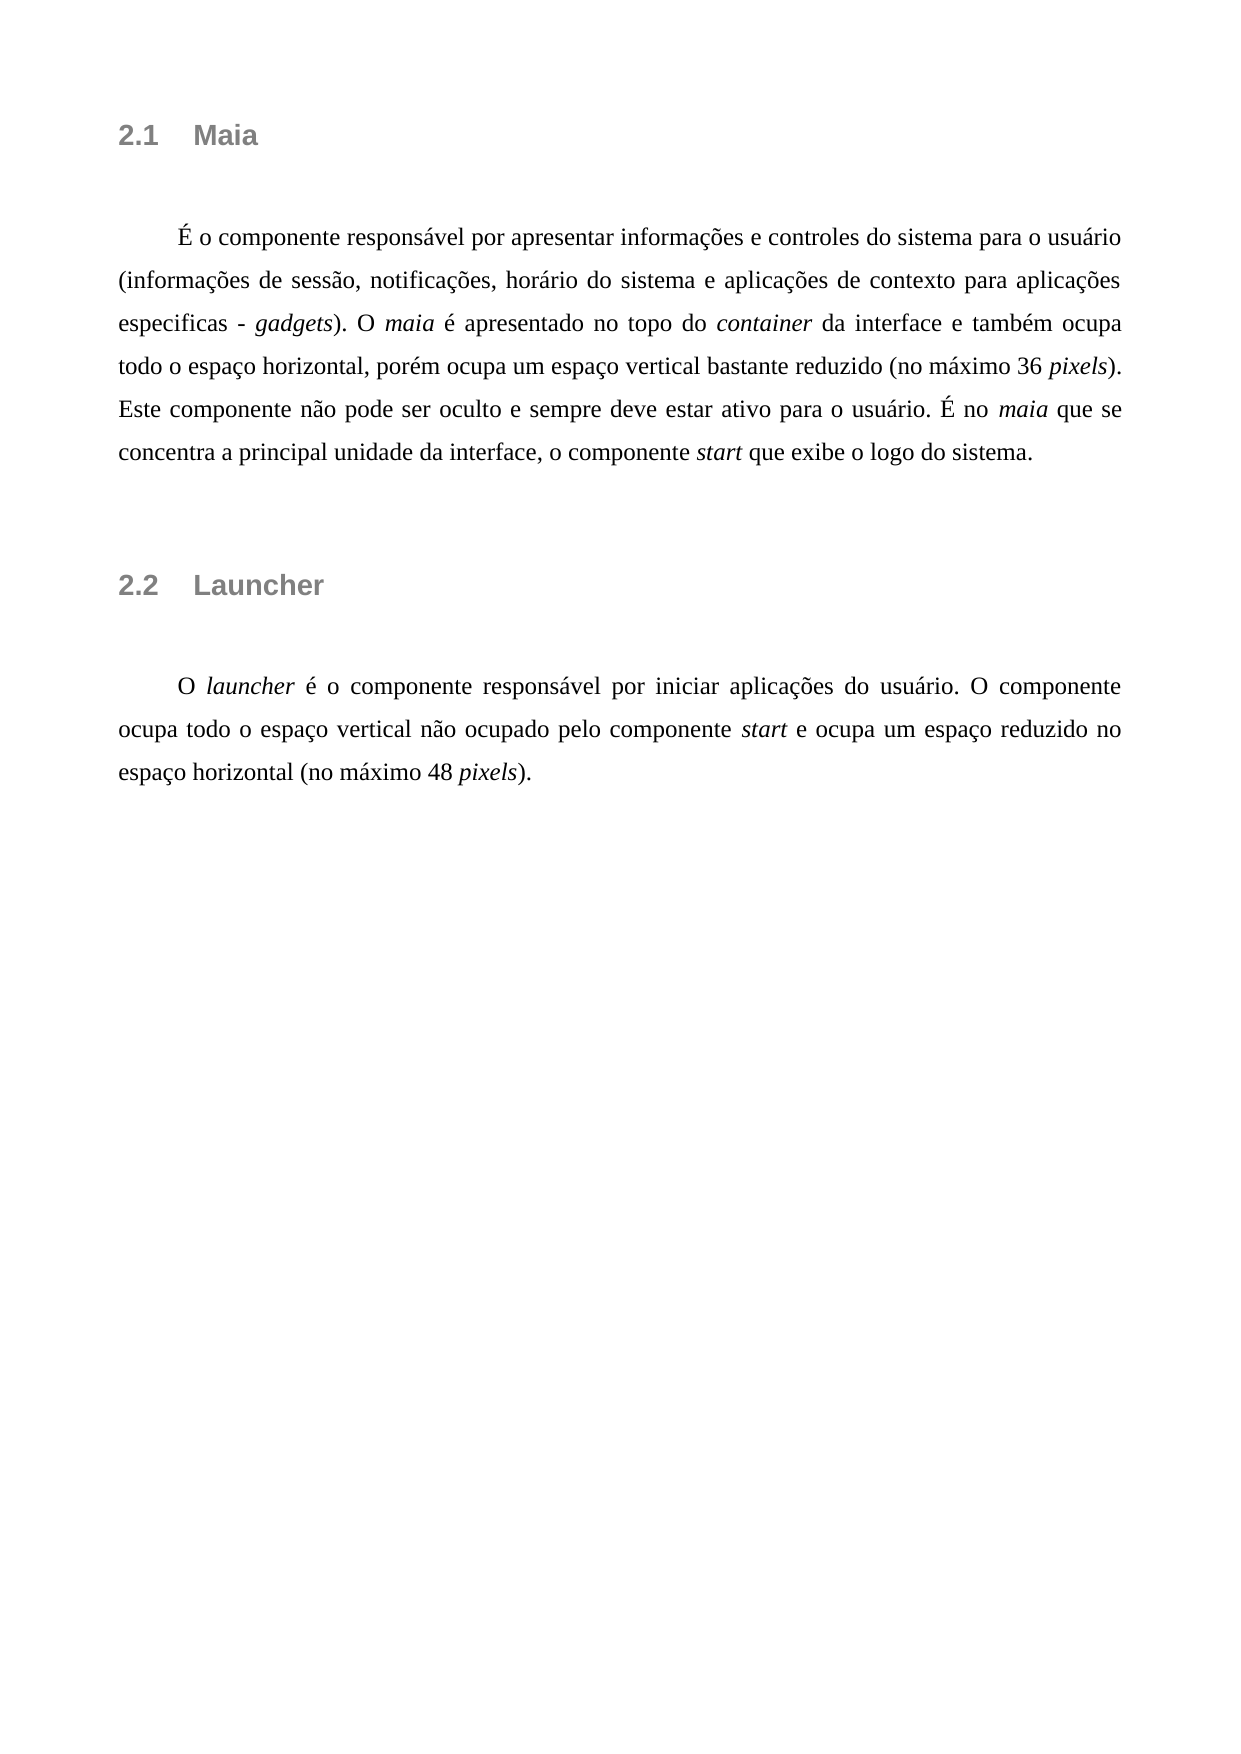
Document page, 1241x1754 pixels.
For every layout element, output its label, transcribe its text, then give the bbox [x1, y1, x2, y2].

subtitle Maia [118, 118, 1122, 152]
subtitle Launcher [118, 567, 1122, 601]
text O launcher é o componente responsável por iniciar aplicações do usuário. O componente ocupa todo o espaço vertical não ocupado pelo componente start e ocupa um espaço reduzido no espaço horizontal (no máximo 48 pixels). [118, 671, 1122, 786]
text É o componente responsável por apresentar informações e controles do sistema para o usuário (informações de sessão, notificações, horário do sistema e aplicações de contexto para aplicações especificas - gadgets). O maia é apresentado no topo do container da interface e também ocupa todo o espaço horizontal, porém ocupa um espaço vertical bastante reduzido (no máximo 36 pixels). Este componente não pode ser oculto e sempre deve estar ativo para o usuário. É no maia que se concentra a principal unidade da interface, o componente start que exibe o logo do sistema. [118, 222, 1122, 466]
